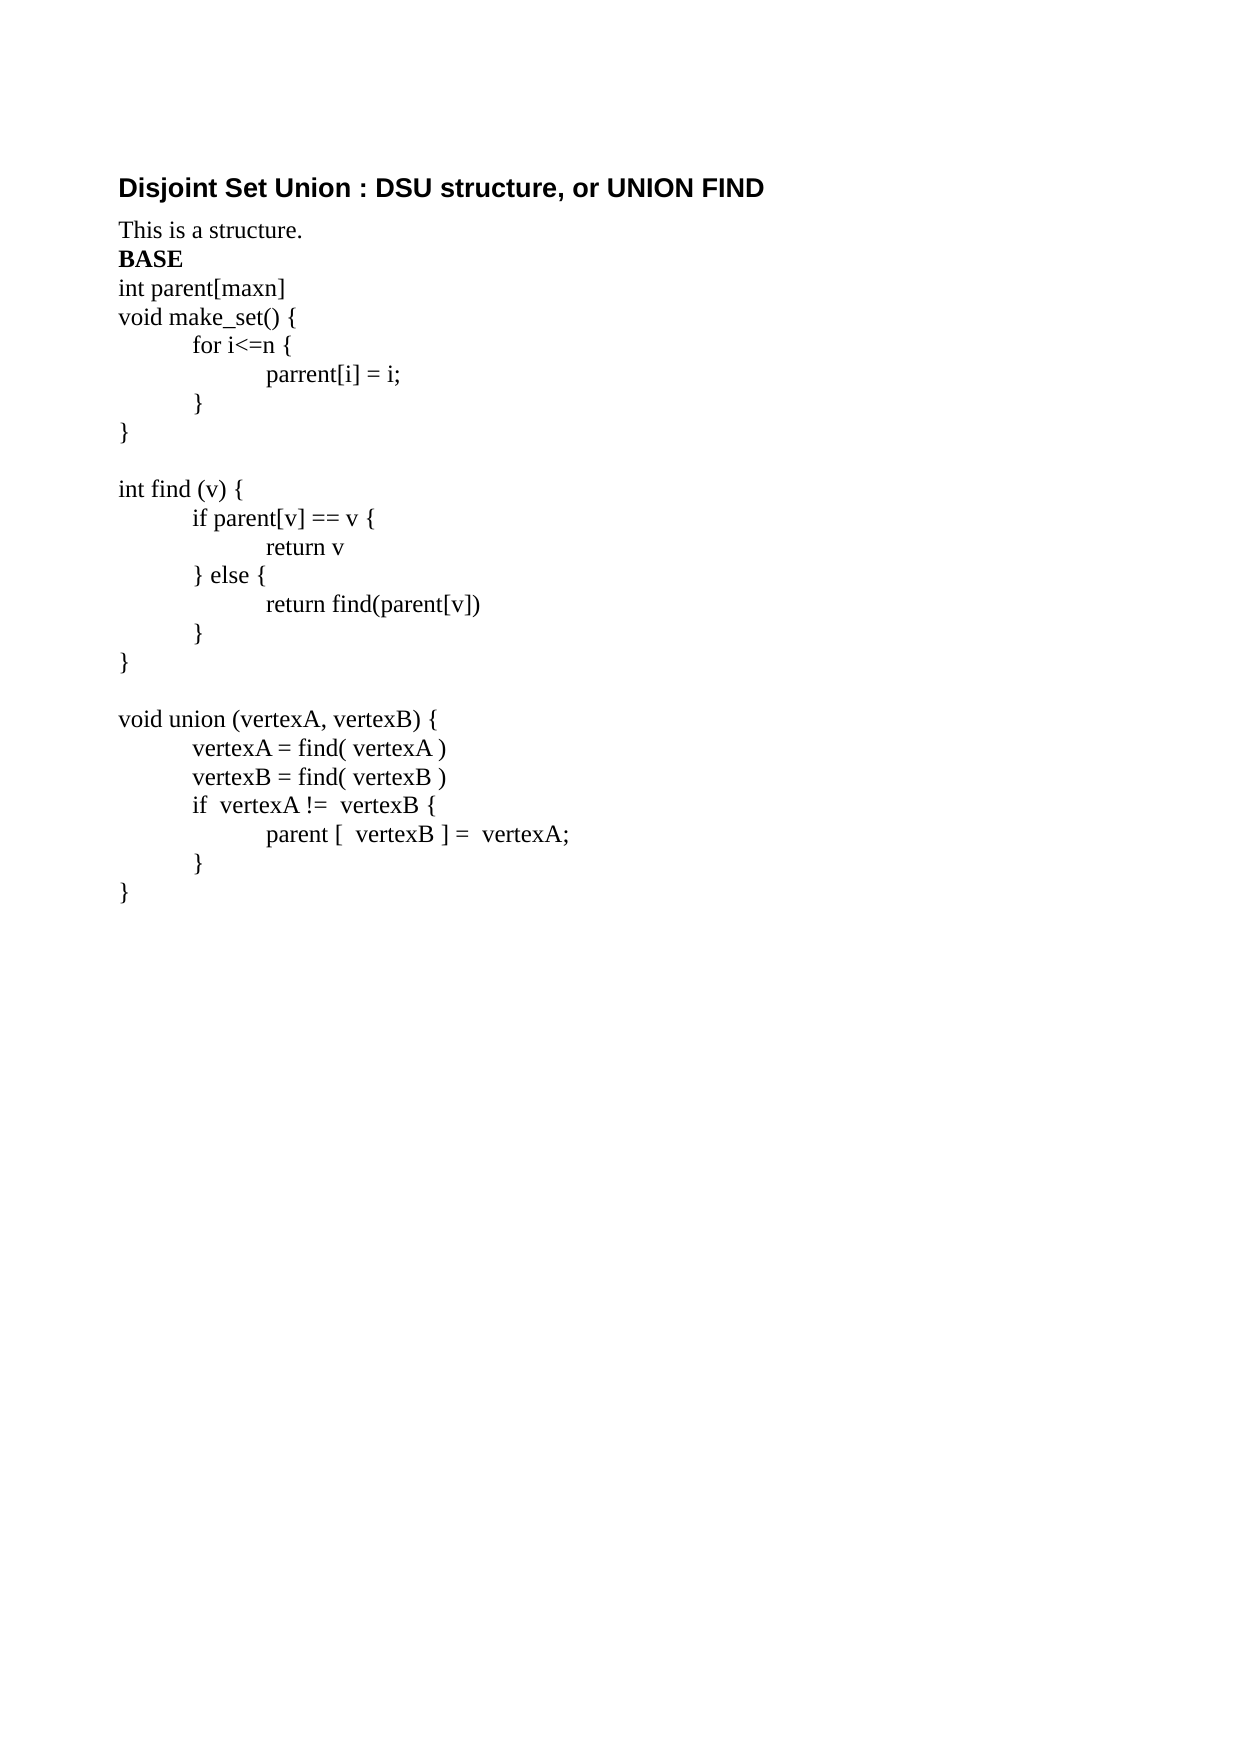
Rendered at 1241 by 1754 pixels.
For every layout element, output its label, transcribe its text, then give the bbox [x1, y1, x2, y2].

text } [118, 618, 1122, 647]
text if parent[v] == v { [118, 503, 1122, 532]
text if vertexA != vertexB { [118, 791, 1122, 819]
text parrent[i] = i; [118, 359, 1122, 388]
text return find(parent[v]) [118, 589, 1122, 618]
text BASE [118, 244, 1122, 273]
text This is a structure. [118, 216, 1122, 244]
text for i<=n { [118, 331, 1122, 359]
text } [118, 877, 1122, 906]
text void make_set() { [118, 302, 1122, 331]
text } [118, 417, 1122, 446]
text int parent[maxn] [118, 273, 1122, 302]
text vertexA = find( vertexA ) [118, 733, 1122, 762]
text parent [ vertexB ] = vertexA; [118, 819, 1122, 848]
text void union (vertexA, vertexB) { [118, 704, 1122, 733]
text } [118, 647, 1122, 676]
text } [118, 388, 1122, 417]
text vertexB = find( vertexB ) [118, 762, 1122, 791]
text } [118, 848, 1122, 877]
text } else { [118, 561, 1122, 589]
subtitle Disjoint Set Union : DSU structure, or UNION FIND [118, 172, 1122, 203]
text return v [118, 532, 1122, 561]
text int find (v) { [118, 474, 1122, 503]
